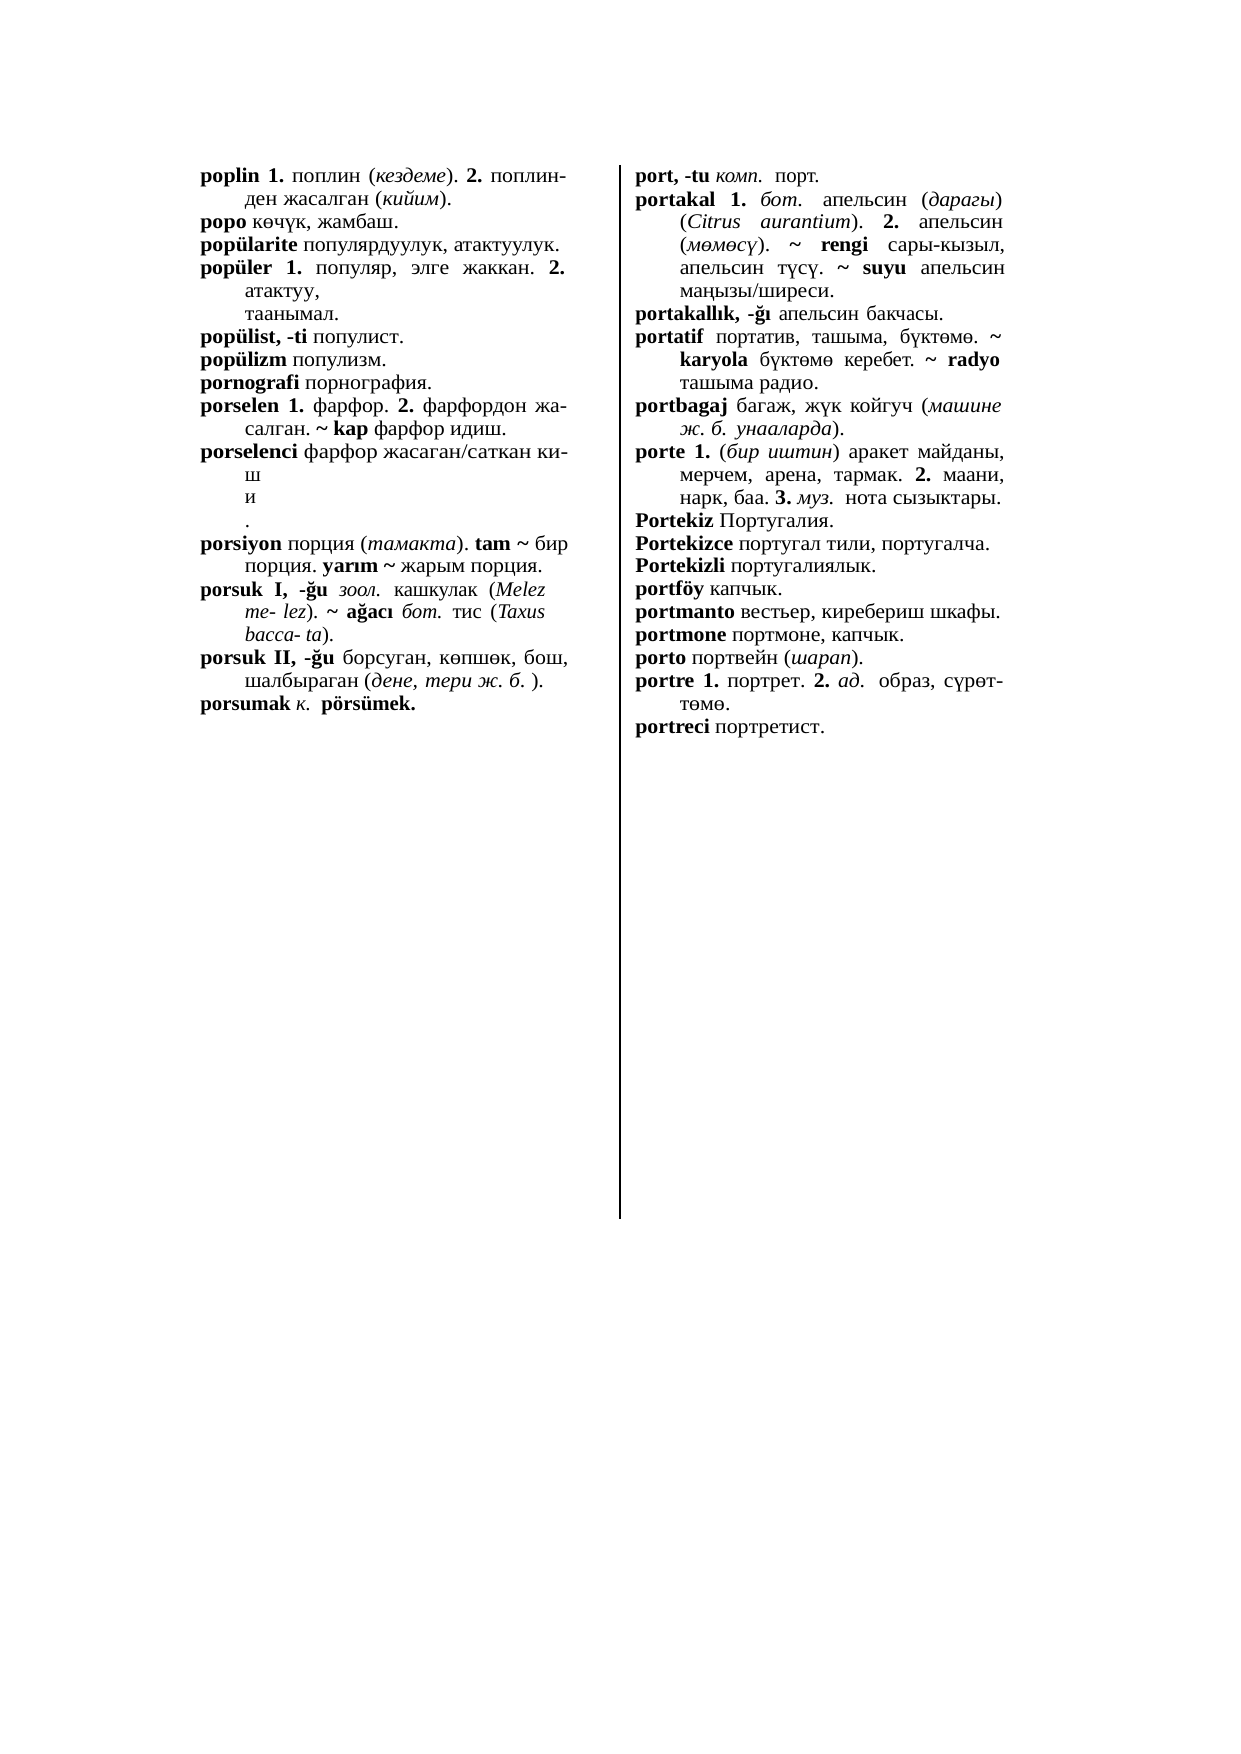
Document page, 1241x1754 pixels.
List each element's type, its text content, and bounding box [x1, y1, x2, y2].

text porsuk II, -ğu борсуган, көпшөк, бош, шалбыраган (дене, тери ж. б. ). [200, 646, 582, 692]
text popüler 1. популяр, элге жаккан. 2. [200, 256, 606, 279]
text portatif портатив, ташыма, бүктөмө. ~ karyola бүктөмө керебет. ~ radyo [635, 325, 1005, 371]
text porsumak к. pörsümek. [200, 692, 606, 715]
text portre 1. портрет. 2. ад. образ, сүрөт- төмө. [635, 669, 1005, 715]
text porsiyon порция (тамакта). tam ~ бир порция. yarım ~ жарым порция. [200, 532, 606, 577]
text porto портвейн (шарап). [635, 646, 1065, 669]
text popo көчүк, жамбаш. [200, 210, 606, 233]
text porselenci фарфор жасаган/саткан ки- [200, 440, 606, 463]
text portföy капчык. [635, 577, 1026, 600]
text porselen 1. фарфор. 2. фарфордон жа- салган. ~ kap фарфор идиш. [200, 394, 571, 440]
text ши. [244, 463, 254, 480]
text ташыма радио. [679, 371, 819, 394]
text ши. [244, 472, 254, 532]
text Portekizli португалиялык. [635, 554, 1026, 577]
text portmanto вестьер, киребериш шкафы. [635, 600, 1026, 623]
text portakal 1. бот. апельсин (дарагы) (Citrus aurantium). 2. апельсин [635, 188, 1060, 233]
text атактуу, таанымал. [244, 279, 398, 325]
text Portekiz Португалия. [635, 509, 1005, 532]
text portbagaj багаж, жүк койгуч (машине ж. б. унааларда). [635, 394, 1025, 440]
text (мөмөсү). ~ rengi сары-кызыл, апельсин түсү. ~ suyu апельсин маңызы/ширеси. [679, 233, 1005, 302]
text porte 1. (бир иштин) аракет майданы, мерчем, арена, тармак. 2. маани, нарк, баа. 3. муз. нота сызыктары. [635, 440, 1005, 509]
text portmone портмоне, капчык. [635, 623, 1065, 646]
text port, -tu комп. порт. [635, 164, 1065, 188]
text Portekizce португал тили, португалча. [635, 532, 1005, 554]
text popülarite популярдуулук, атактуулук. [200, 233, 606, 256]
text portreci портретист. [635, 715, 1065, 738]
text popülist, -ti популист. popülizm популизм. pornografi порнография. [200, 325, 457, 394]
text poplin 1. поплин (кездеме). 2. поплин- ден жасалган (кийим). [200, 164, 573, 210]
text porsuk I, -ğu зоол. кашкулак (Melez me- lez). ~ ağacı бот. тис (Taxus bacca- ta). [200, 578, 545, 646]
text portakallık, -ğı апельсин бакчасы. [635, 302, 1065, 325]
